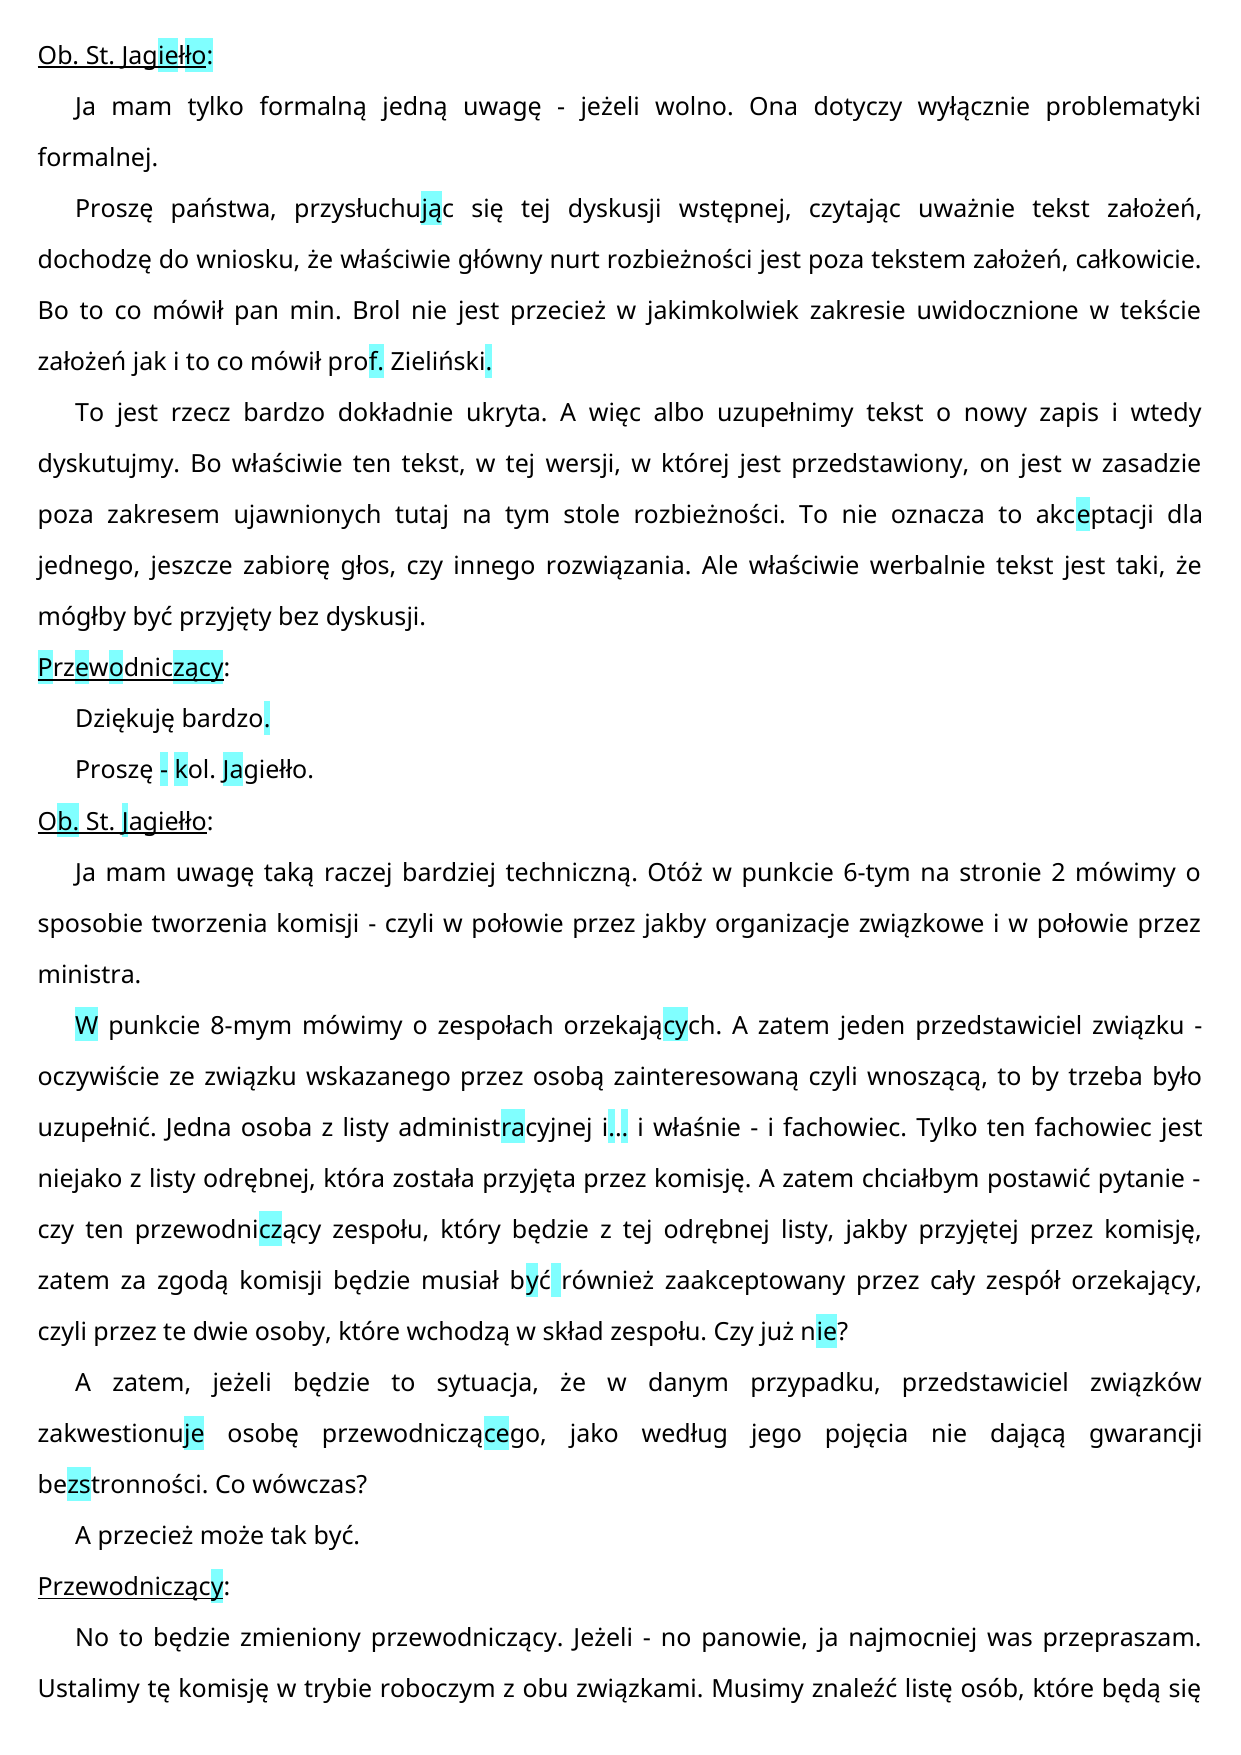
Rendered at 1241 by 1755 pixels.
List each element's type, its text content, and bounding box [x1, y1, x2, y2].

text Ja mam uwagę taką raczej bardziej techniczną. Otóż w punkcie 6-tym na stronie 2 mówimy o sposobie tworzenia komisji - czyli w połowie przez jakby organizacje związkowe i w połowie przez ministra. [37, 854, 1203, 990]
text Ob. St. Jagiełło: [37, 803, 1203, 837]
text No to będzie zmieniony przewodniczący. Jeżeli - no panowie, ja najmocniej was przepraszam. Ustalimy tę komisję w trybie roboczym z obu związkami. Musimy znaleźć listę osób, które będą się [37, 1620, 1203, 1705]
text Przewodniczący: [37, 650, 1203, 684]
text To jest rzecz bardzo dokładnie ukryta. A więc albo uzupełnimy tekst o nowy zapis i wtedy dyskutujmy. Bo właściwie ten tekst, w tej wersji, w której jest przedstawiony, on jest w zasadzie poza zakresem ujawnionych tutaj na tym stole rozbieżności. To nie oznacza to akceptacji dla jednego, jeszcze zabiorę głos, czy innego rozwiązania. Ale właściwie werbalnie tekst jest taki, że mógłby być przyjęty bez dyskusji. [37, 395, 1203, 633]
text W punkcie 8-mym mówimy o zespołach orzekających. A zatem jeden przedstawiciel związku - oczywiście ze związku wskazanego przez osobą zainteresowaną czyli wnoszącą, to by trzeba było uzupełnić. Jedna osoba z listy administracyjnej i... i właśnie - i fachowiec. Tylko ten fachowiec jest niejako z listy odrębnej, która została przyjęta przez komisję. A zatem chciałbym postawić pytanie - czy ten przewodniczący zespołu, który będzie z tej odrębnej listy, jakby przyjętej przez komisję, zatem za zgodą komisji będzie musiał być również zaakceptowany przez cały zespół orzekający, czyli przez te dwie osoby, które wchodzą w skład zespołu. Czy już nie? [37, 1007, 1203, 1348]
text Dziękuję bardzo. [37, 701, 1203, 735]
text A przecież może tak być. [37, 1518, 1203, 1552]
text Proszę państwa, przysłuchując się tej dyskusji wstępnej, czytając uważnie tekst założeń, dochodzę do wniosku, że właściwie główny nurt rozbieżności jest poza tekstem założeń, całkowicie. Bo to co mówił pan min. Brol nie jest przecież w jakimkolwiek zakresie uwidocznione w tekście założeń jak i to co mówił prof. Zieliński. [37, 191, 1203, 378]
text A zatem, jeżeli będzie to sytuacja, że w danym przypadku, przedstawiciel związków zakwestionuje osobę przewodniczącego, jako według jego pojęcia nie dającą gwarancji bezstronności. Co wówczas? [37, 1364, 1203, 1501]
text Przewodniczący: [37, 1569, 1203, 1603]
text Proszę - kol. Jagiełło. [37, 752, 1203, 786]
text Ja mam tylko formalną jedną uwagę - jeżeli wolno. Ona dotyczy wyłącznie problematyki formalnej. [37, 88, 1203, 174]
text Ob. St. Jagiełło: [37, 37, 1203, 72]
